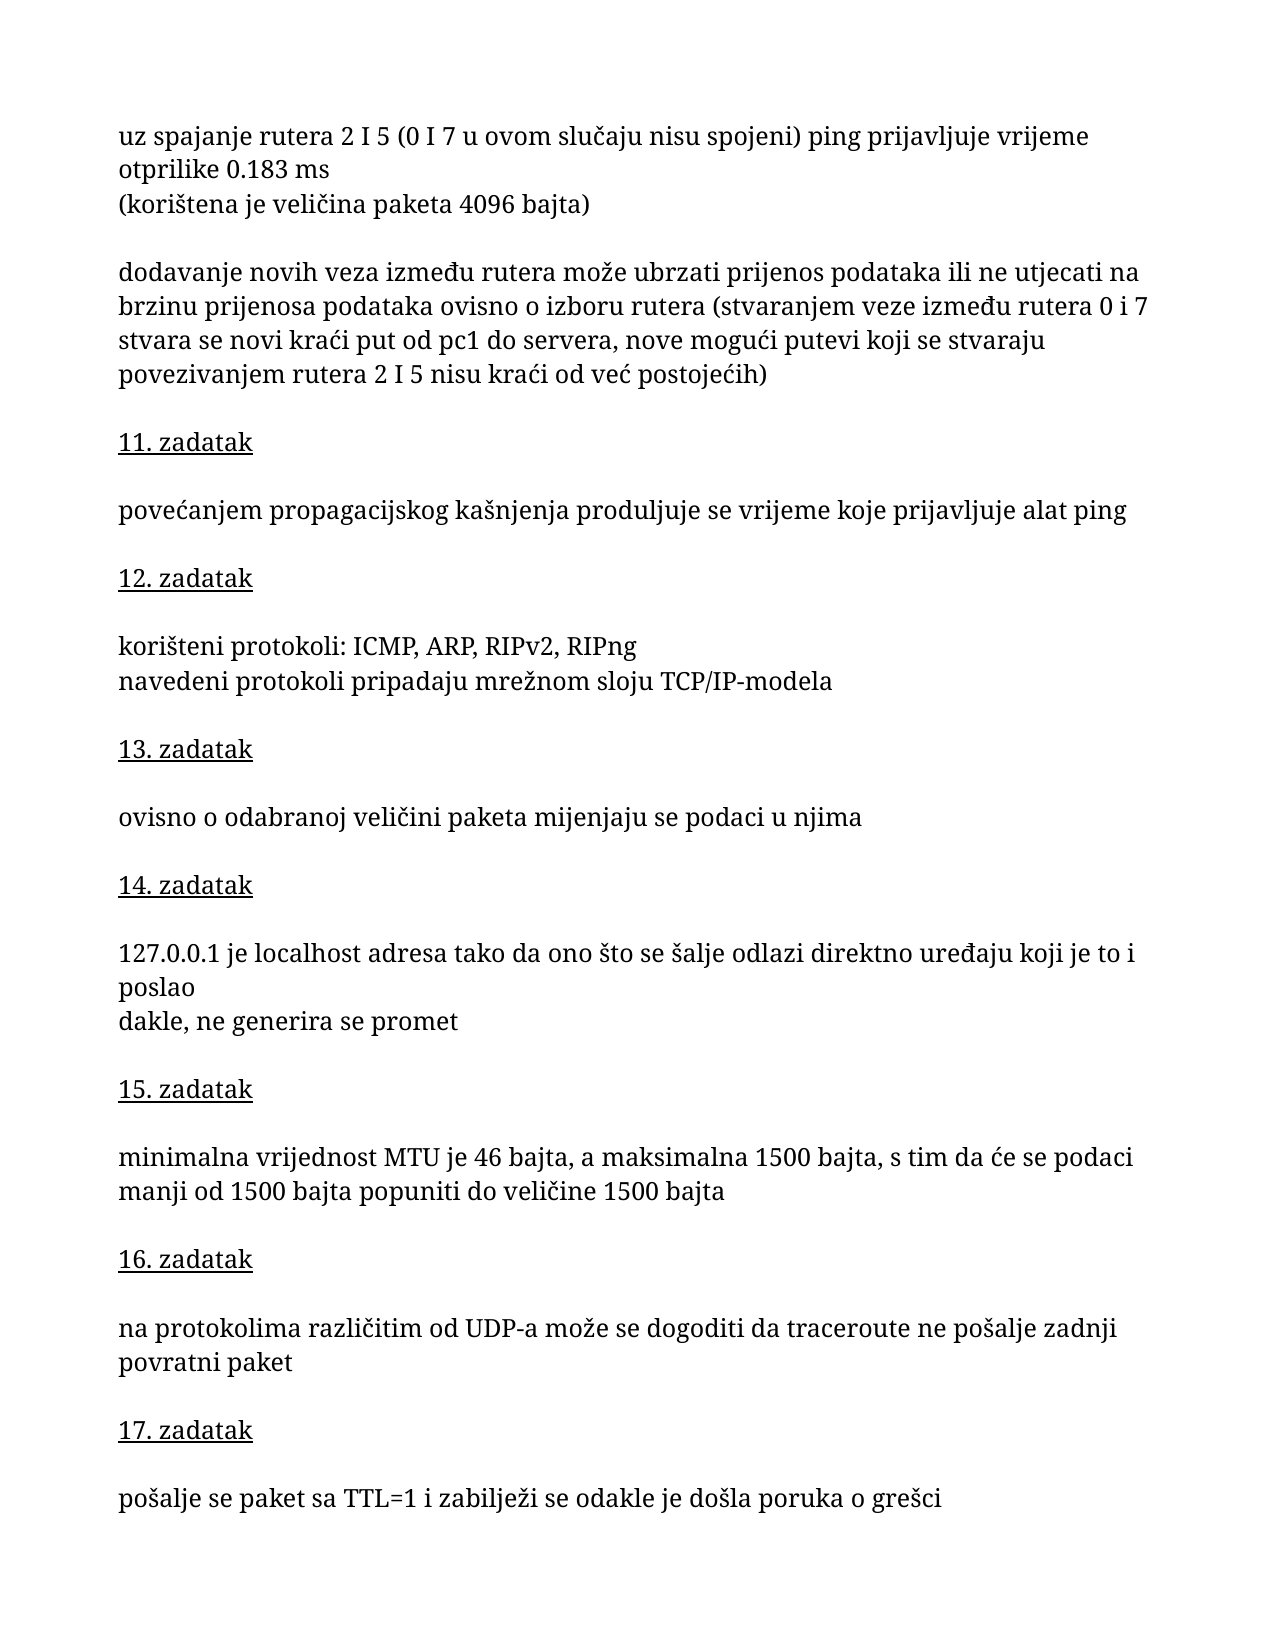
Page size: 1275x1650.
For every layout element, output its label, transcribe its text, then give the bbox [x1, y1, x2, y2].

text uz spajanje rutera 2 I 5 (0 I 7 u ovom slučaju nisu spojeni) ping prijavljuje vrijeme otprilike 0.183 ms [118, 118, 1157, 186]
text 14. zadatak [118, 867, 1157, 902]
text pošalje se paket sa TTL=1 i zabilježi se odakle je došla poruka o grešci [118, 1481, 1157, 1515]
text 17. zadatak [118, 1412, 1157, 1447]
text dakle, ne generira se promet [118, 1004, 1157, 1038]
text minimalna vrijednost MTU je 46 bajta, a maksimalna 1500 bajta, s tim da će se podaci manji od 1500 bajta popuniti do veličine 1500 bajta [118, 1140, 1157, 1208]
text korišteni protokoli: ICMP, ARP, RIPv2, RIPng [118, 629, 1157, 663]
text 16. zadatak [118, 1242, 1157, 1276]
text 127.0.0.1 je localhost adresa tako da ono što se šalje odlazi direktno uređaju koji je to i poslao [118, 936, 1157, 1004]
text 12. zadatak [118, 561, 1157, 595]
text dodavanje novih veza između rutera može ubrzati prijenos podataka ili ne utjecati na brzinu prijenosa podataka ovisno o izboru rutera (stvaranjem veze između rutera 0 i 7 stvara se novi kraći put od pc1 do servera, nove mogući putevi koji se stvaraju povezivanjem rutera 2 I 5 nisu kraći od već postojećih) [118, 254, 1157, 391]
text 13. zadatak [118, 731, 1157, 765]
text 11. zadatak [118, 425, 1157, 459]
text navedeni protokoli pripadaju mrežnom sloju TCP/IP-modela [118, 663, 1157, 697]
text povećanjem propagacijskog kašnjenja produljuje se vrijeme koje prijavljuje alat ping [118, 493, 1157, 527]
text 15. zadatak [118, 1072, 1157, 1106]
text (korištena je veličina paketa 4096 bajta) [118, 186, 1157, 220]
text na protokolima različitim od UDP-a može se dogoditi da traceroute ne pošalje zadnji povratni paket [118, 1310, 1157, 1378]
text ovisno o odabranoj veličini paketa mijenjaju se podaci u njima [118, 799, 1157, 833]
